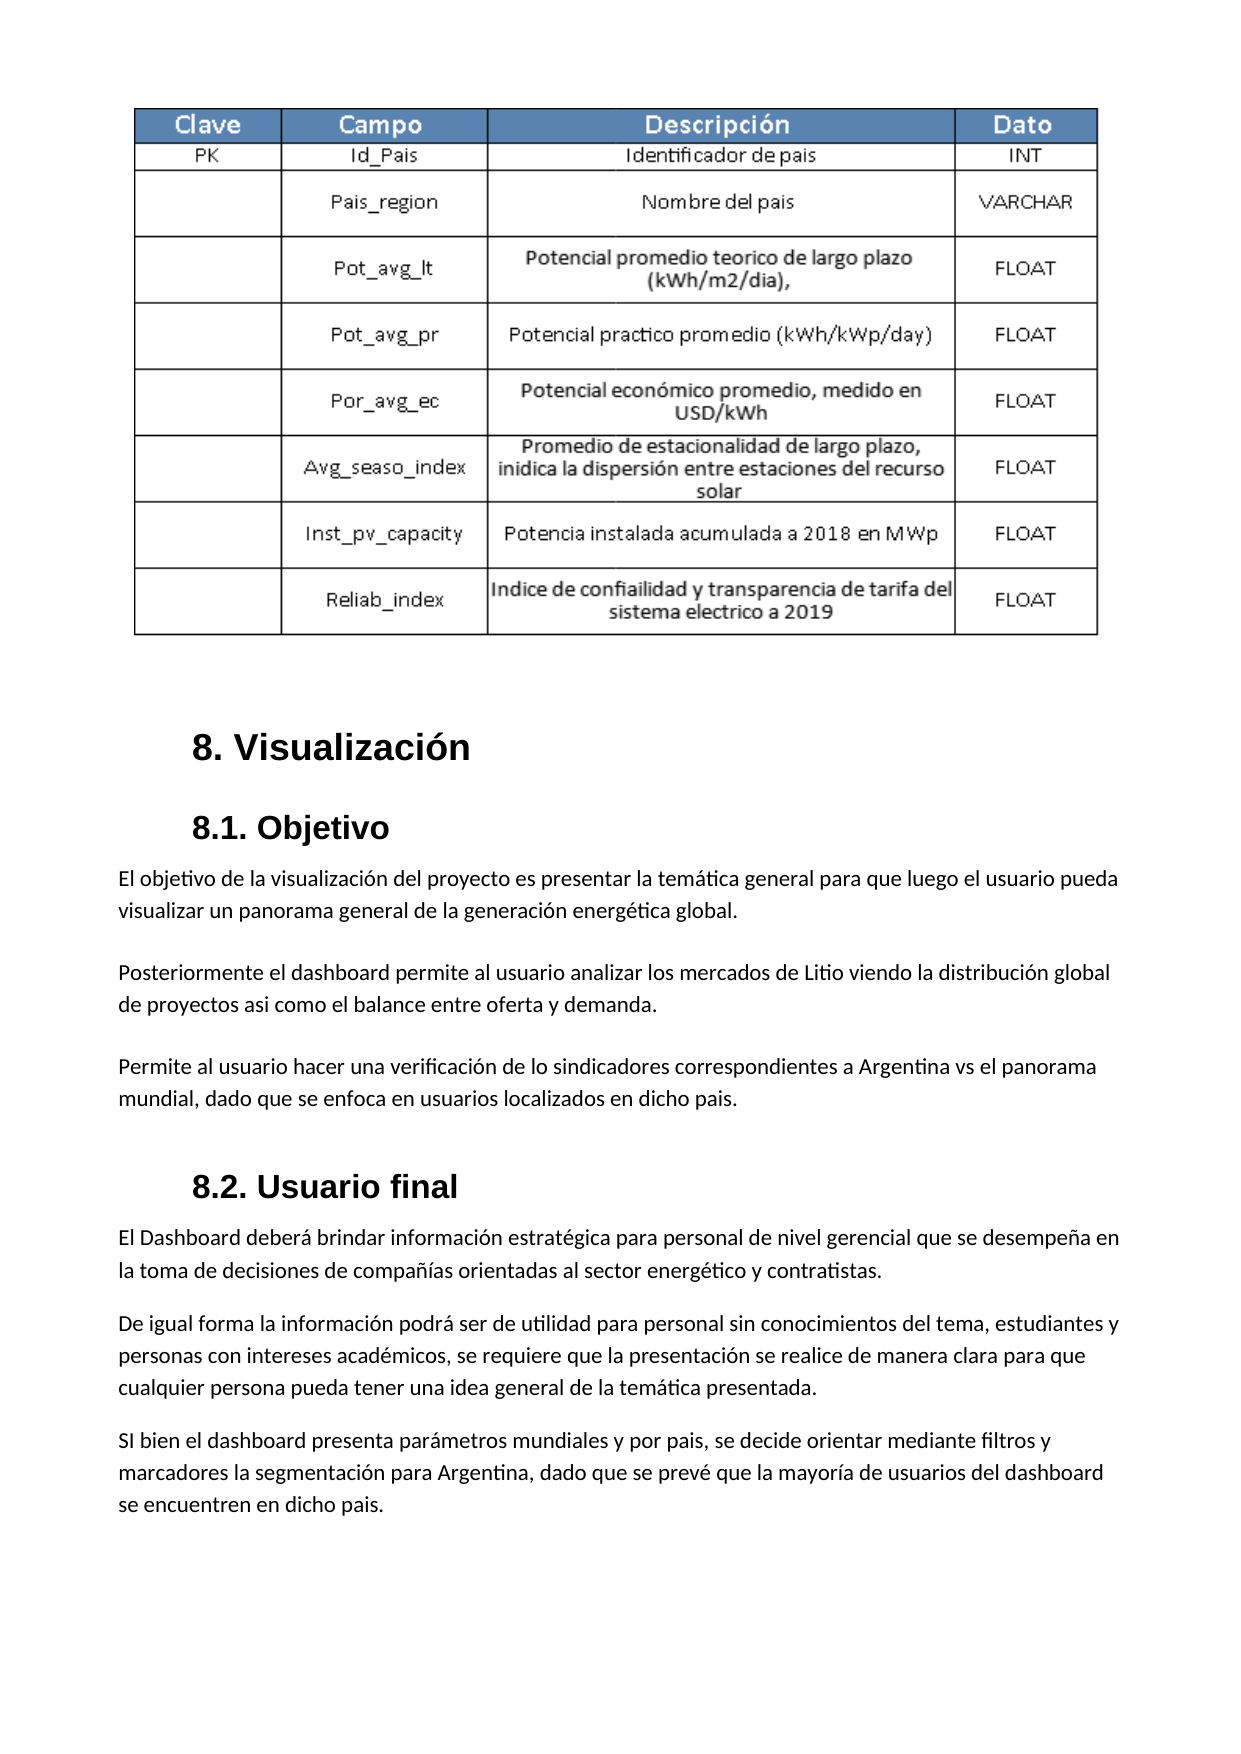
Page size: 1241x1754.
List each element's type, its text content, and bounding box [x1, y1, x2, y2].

text Permite al usuario hacer una verificación de lo sindicadores correspondientes a Argentina vs el panorama mundial, dado que se enfoca en usuarios localizados en dicho pais. [118, 1052, 1122, 1112]
picture [134, 108, 1103, 643]
text El Dashboard deberá brindar información estratégica para personal de nivel gerencial que se desempeña en la toma de decisiones de compañías orientadas al sector energético y contratistas. [118, 1223, 1122, 1284]
subtitle 8.2. Usuario final [118, 1167, 1122, 1205]
text De igual forma la información podrá ser de utilidad para personal sin conocimientos del tema, estudiantes y personas con intereses académicos, se requiere que la presentación se realice de manera clara para que cualquier persona pueda tener una idea general de la temática presentada. [118, 1309, 1122, 1401]
subtitle 8. Visualización [118, 725, 1122, 768]
text El objetivo de la visualización del proyecto es presentar la temática general para que luego el usuario pueda visualizar un panorama general de la generación energética global. [118, 864, 1122, 925]
text SI bien el dashboard presenta parámetros mundiales y por pais, se decide orientar mediante filtros y marcadores la segmentación para Argentina, dado que se prevé que la mayoría de usuarios del dashboard se encuentren en dicho pais. [118, 1426, 1122, 1518]
subtitle 8.1. Objetivo [118, 808, 1122, 846]
text Posteriormente el dashboard permite al usuario analizar los mercados de Litio viendo la distribución global de proyectos asi como el balance entre oferta y demanda. [118, 958, 1122, 1018]
